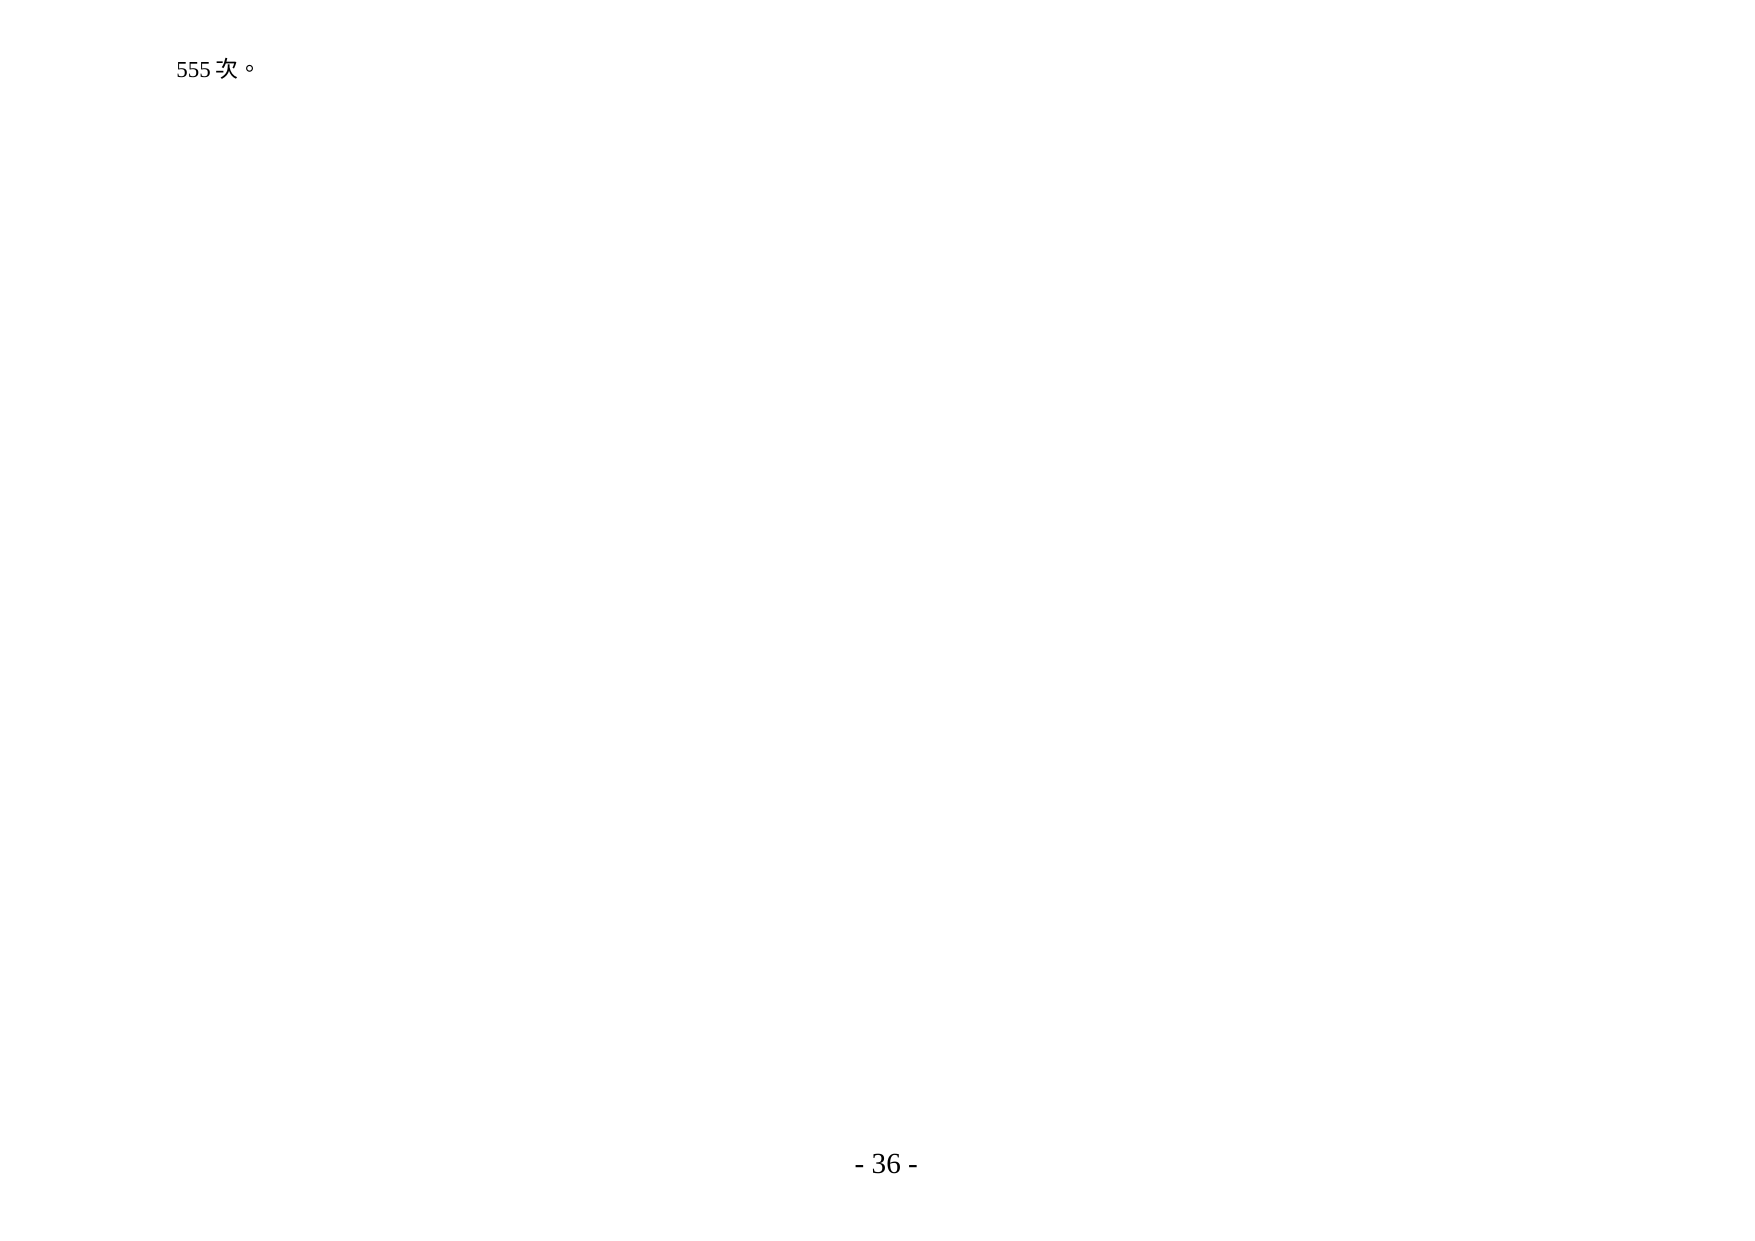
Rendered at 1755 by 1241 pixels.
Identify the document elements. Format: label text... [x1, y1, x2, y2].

text 555次。 [160, 59, 1660, 82]
